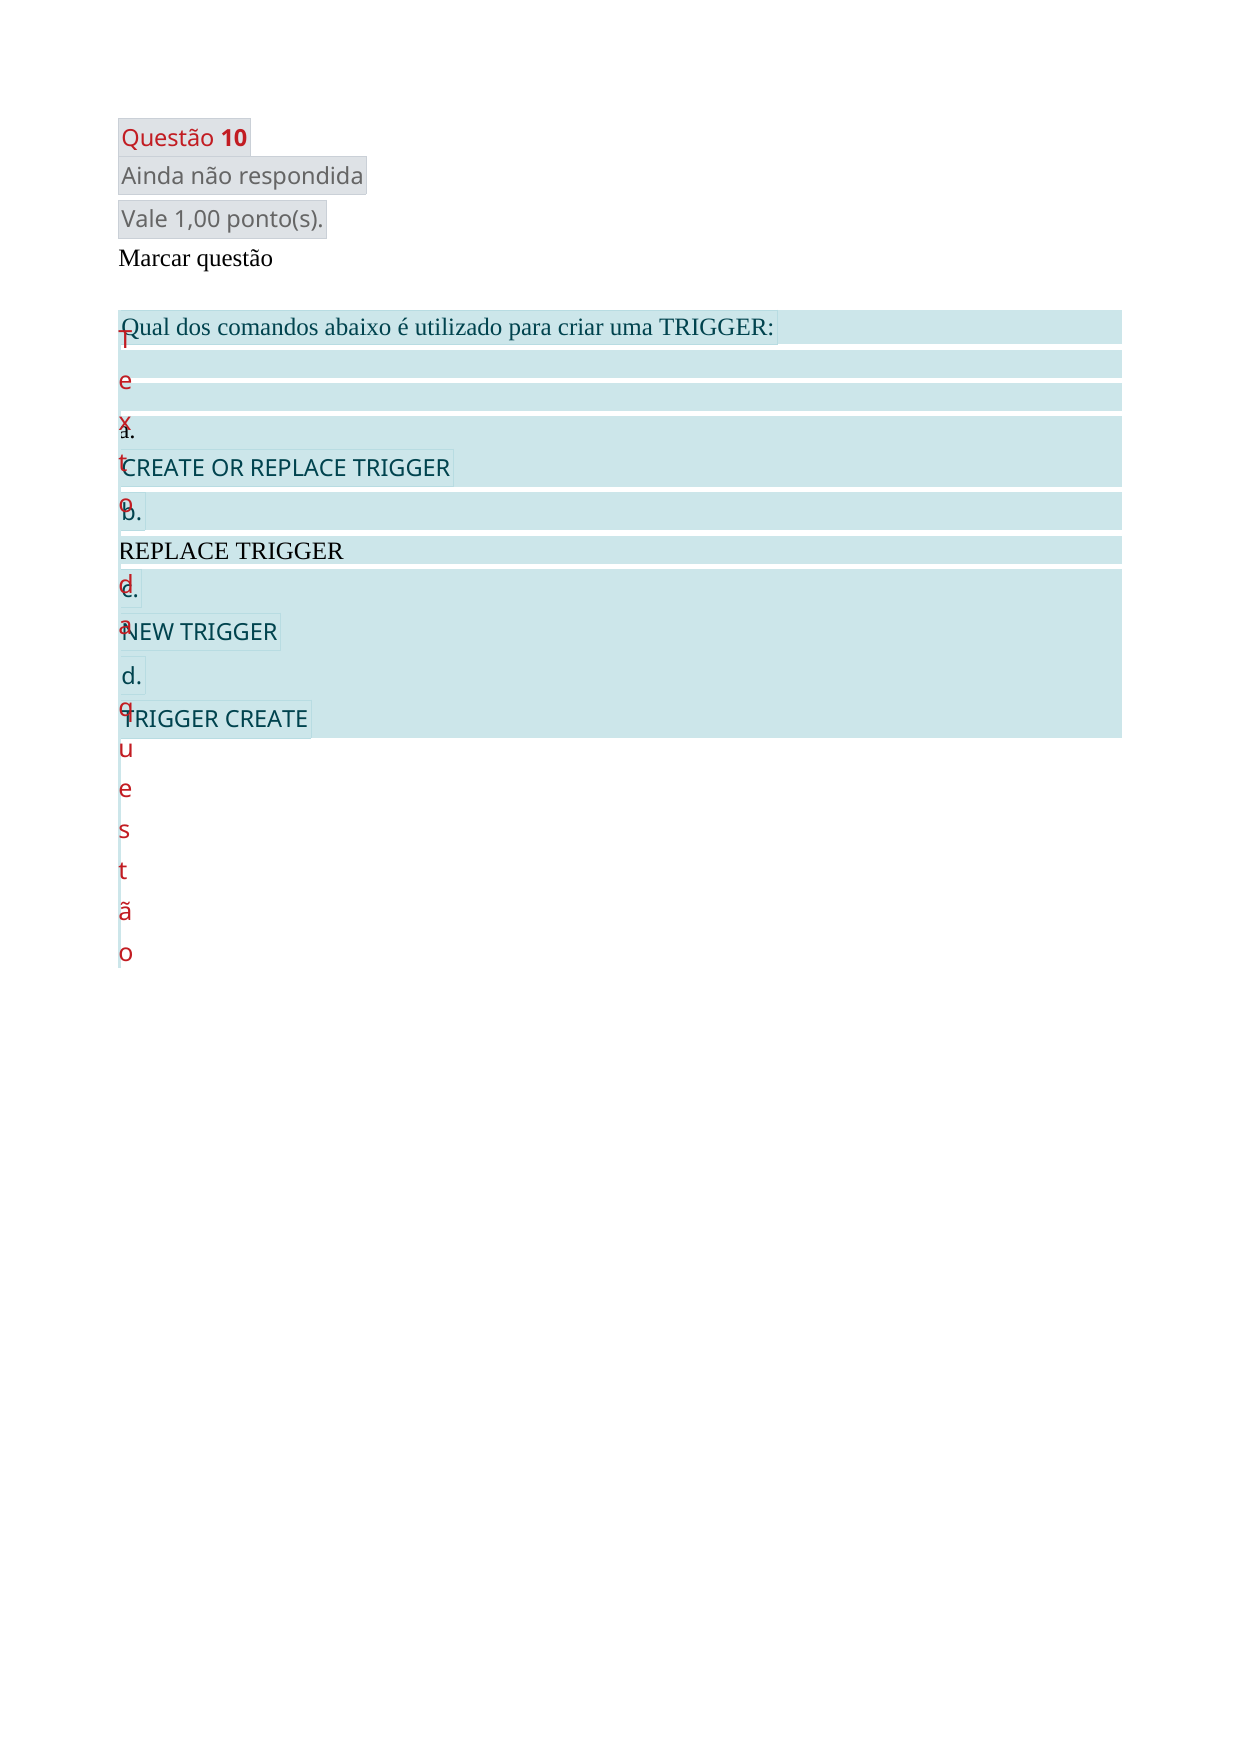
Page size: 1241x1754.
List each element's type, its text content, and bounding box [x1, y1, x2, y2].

text [146, 656, 1122, 694]
subtitle Questão 10 [119, 119, 250, 156]
text [312, 700, 1122, 738]
text [367, 156, 1122, 194]
text d. [121, 657, 145, 694]
text [281, 612, 1122, 651]
text [778, 309, 1122, 344]
text c. [121, 570, 141, 607]
text REPLACE TRIGGER [121, 536, 1122, 564]
text NEW TRIGGER [121, 614, 280, 650]
text [146, 492, 1122, 530]
text TRIGGER CREATE [121, 701, 311, 738]
text [454, 448, 1122, 487]
text Ainda não respondida [119, 157, 366, 194]
text b. [121, 493, 145, 530]
text CREATE OR REPLACE TRIGGER [121, 450, 453, 486]
text a. [121, 416, 1122, 444]
subtitle [251, 118, 1122, 156]
text [142, 569, 1122, 607]
text Vale 1,00 ponto(s). [119, 201, 326, 238]
text Marcar questão [118, 243, 1122, 272]
text Qual dos comandos abaixo é utilizado para criar uma TRIGGER: [118, 309, 777, 344]
text [327, 200, 1122, 238]
